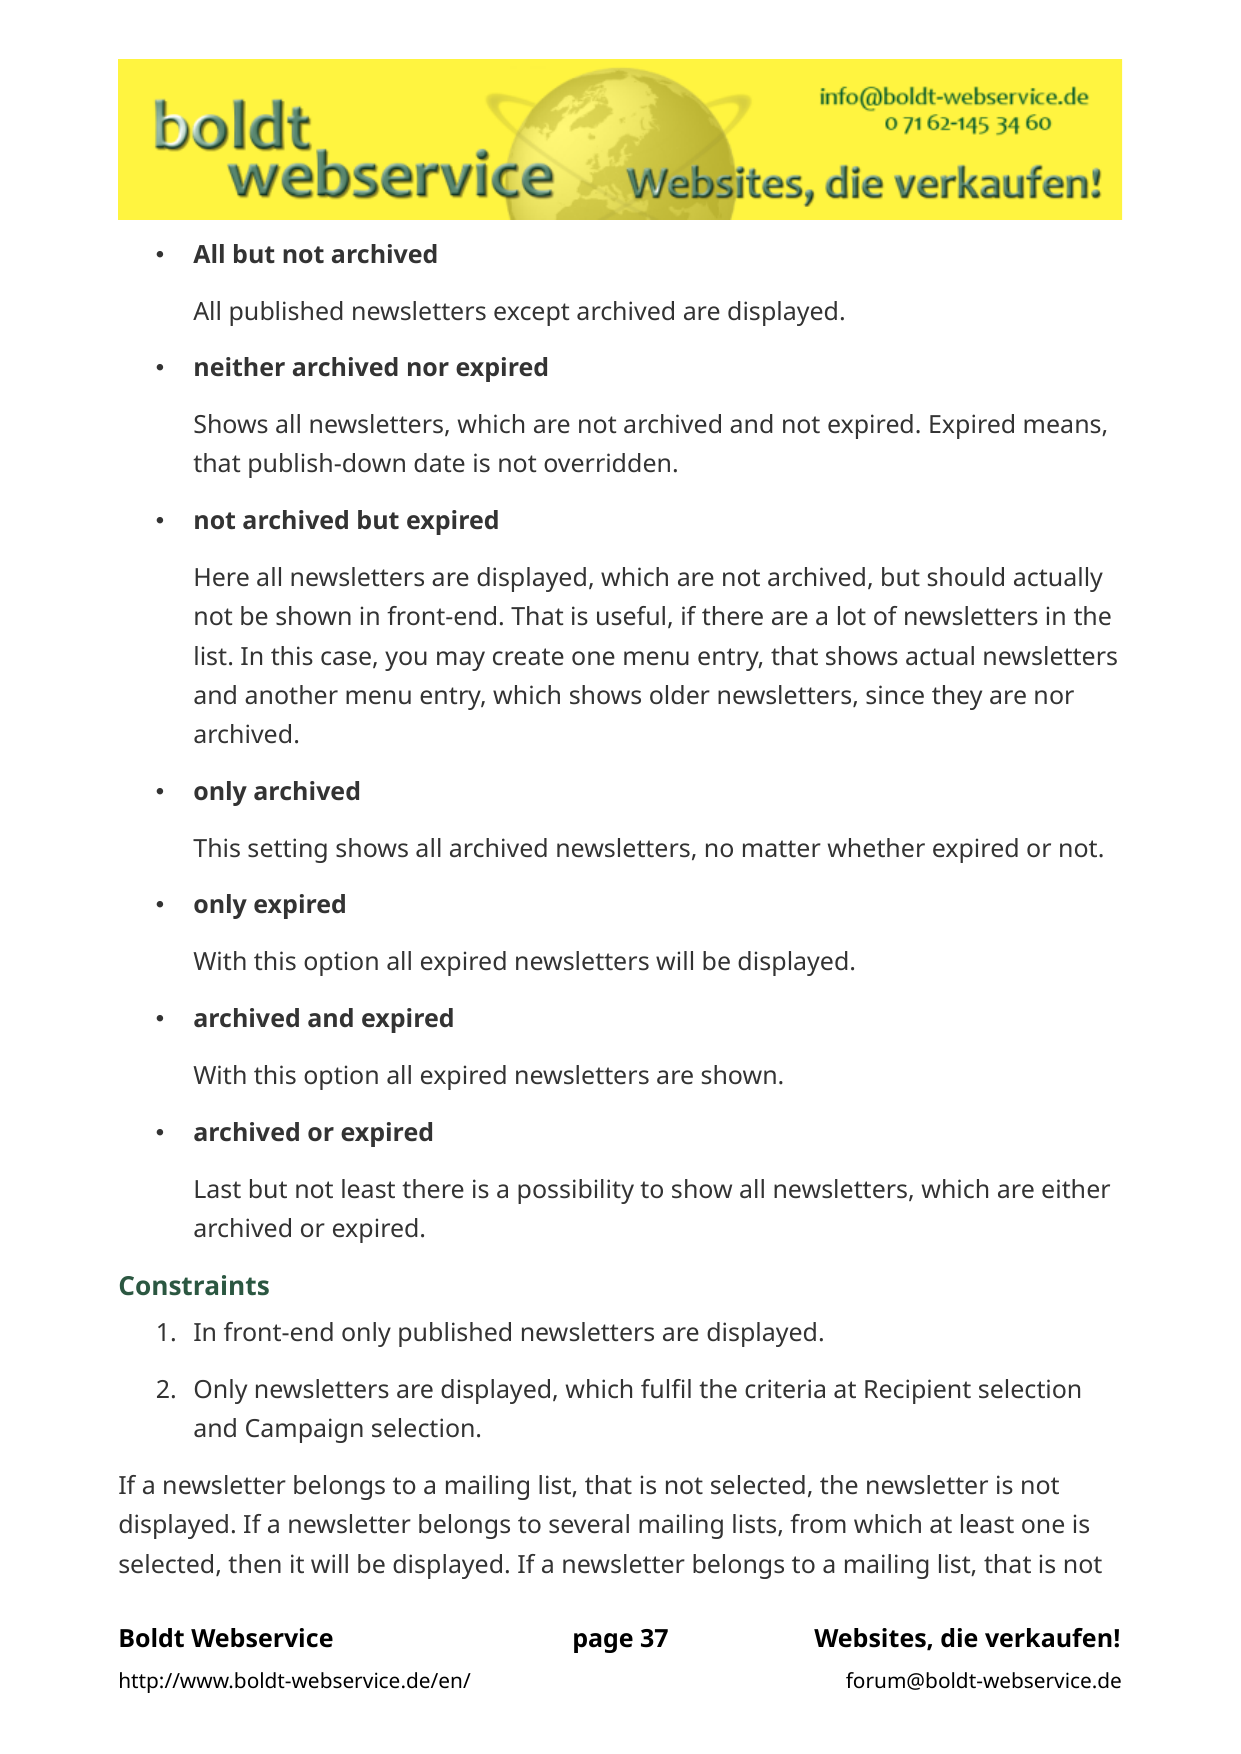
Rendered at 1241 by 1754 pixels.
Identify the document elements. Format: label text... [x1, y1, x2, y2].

list Here all newsletters are displayed, which are not archived, but should actually not be shown in front-end. That is useful, if there are a lot of newsletters in the list. In this case, you may create one menu entry, that shows actual newsletters and another menu entry, which shows older newsletters, since they are nor archived. [156, 560, 1122, 751]
list With this option all expired newsletters are shown. [156, 1058, 1122, 1092]
list All published newsletters except archived are displayed. [156, 293, 1122, 327]
list Only newsletters are displayed, which fulfil the criteria at Recipient selection and Campaign selection. [156, 1372, 1122, 1445]
list neither archived nor expired [156, 350, 1122, 384]
list archived or expired [156, 1114, 1122, 1149]
list Shows all newsletters, which are not archived and not expired. Expired means, that publish-down date is not overridden. [156, 407, 1122, 480]
subtitle Constraints [118, 1267, 1122, 1303]
list All but not archived [156, 236, 1122, 270]
list Last but not least there is a possibility to show all newsletters, which are either archived or expired. [156, 1171, 1122, 1245]
list only expired [156, 887, 1122, 921]
picture [118, 59, 1123, 220]
list archived and expired [156, 1001, 1122, 1035]
list only archived [156, 773, 1122, 807]
text If a newsletter belongs to a mailing list, that is not selected, the newsletter is not displayed. If a newsletter belongs to several mailing lists, from which at least one is selected, then it will be displayed. If a newsletter belongs to a mailing list, that is not [118, 1468, 1122, 1580]
list not archived but expired [156, 503, 1122, 537]
list In front-end only published newsletters are displayed. [156, 1315, 1122, 1349]
list With this option all expired newsletters will be displayed. [156, 944, 1122, 978]
list This setting shows all archived newsletters, no matter whether expired or not. [156, 830, 1122, 864]
